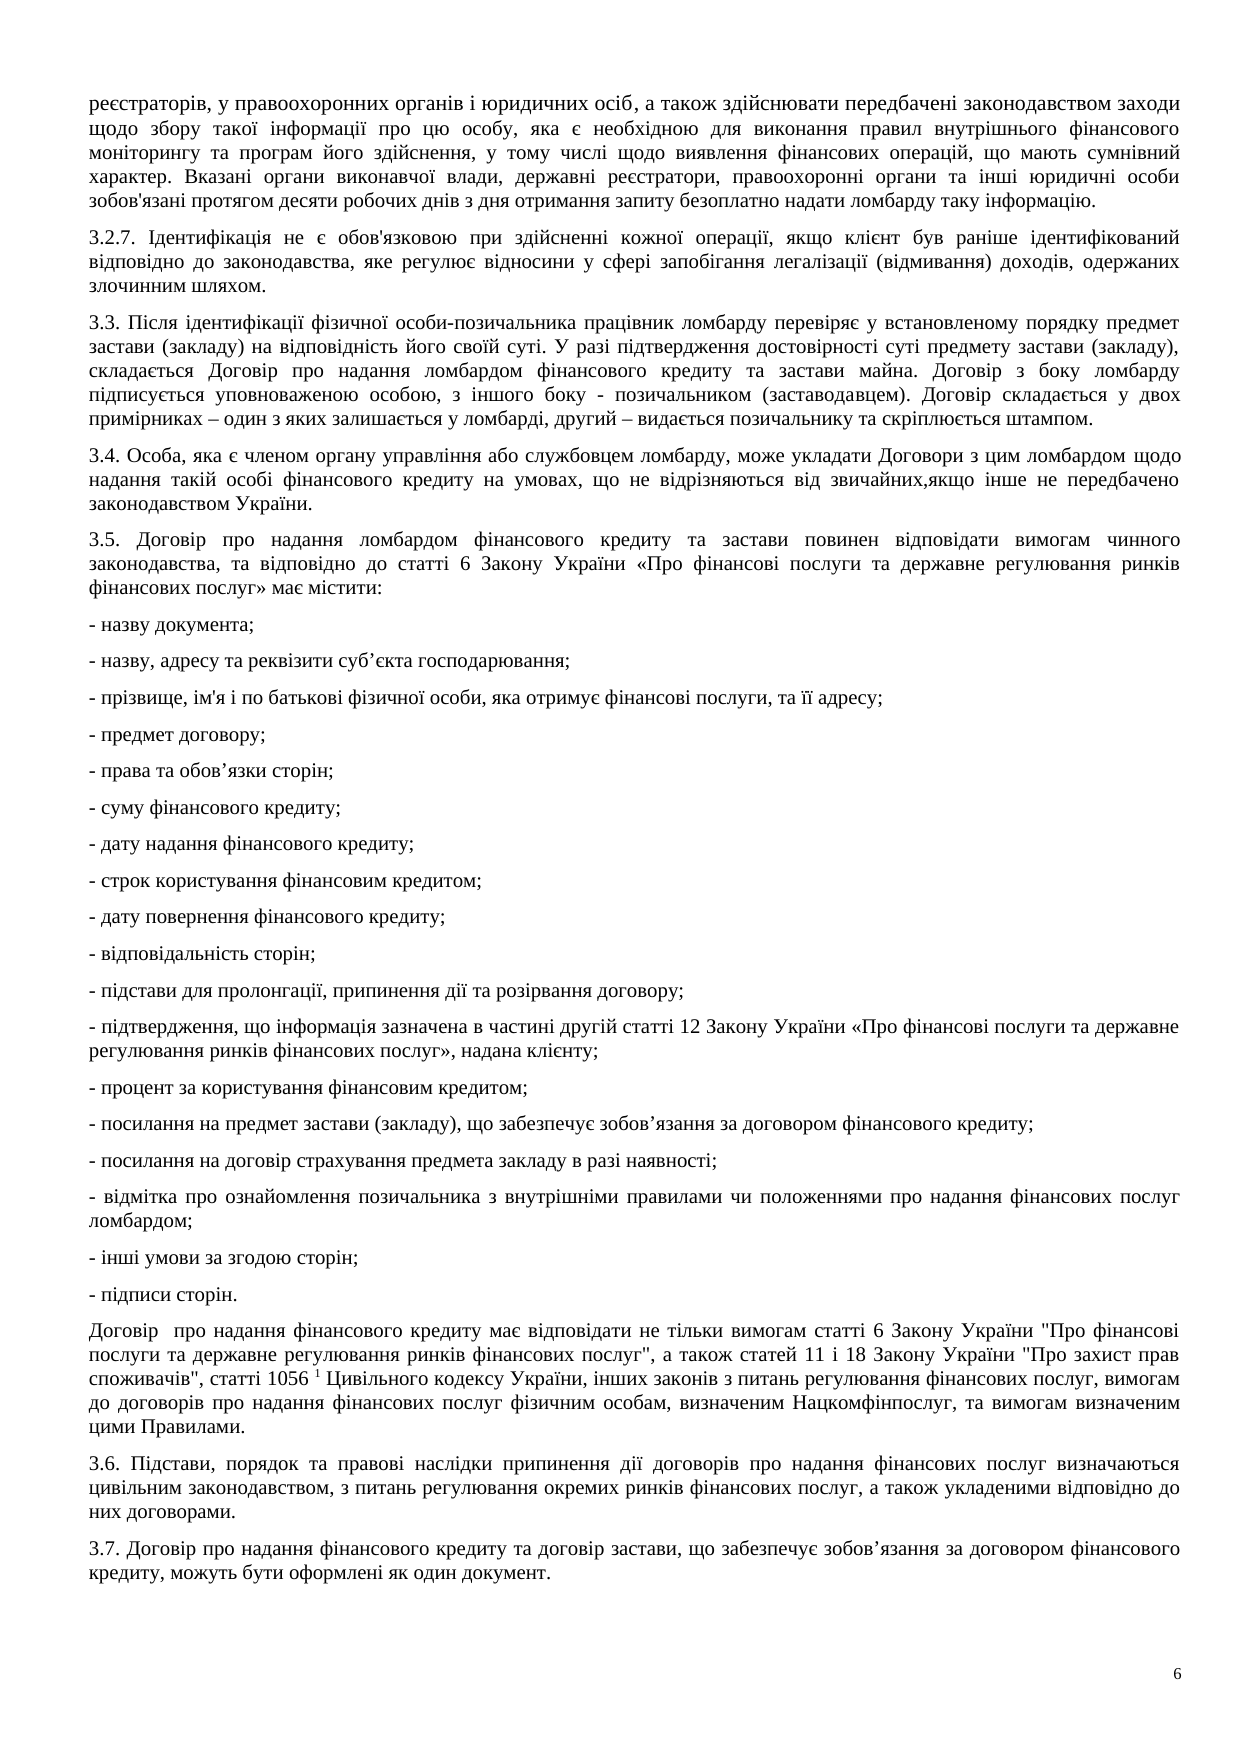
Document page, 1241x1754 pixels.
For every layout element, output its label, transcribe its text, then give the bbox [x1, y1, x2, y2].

list 3.7. Договір про надання фінансового кредиту та договір застави, що забезпечує зобов’язання за договором фінансового кредиту, можуть бути оформлені як один документ. [89, 1536, 1181, 1584]
list - суму фінансового кредиту; [89, 795, 1181, 819]
list - дату надання фінансового кредиту; [89, 831, 1181, 855]
list - відмітка про ознайомлення позичальника з внутрішніми правилами чи положеннями про надання фінансових послуг ломбардом; [89, 1184, 1181, 1232]
list - прізвище, ім'я і по батькові фізичної особи, яка отримує фінансові послуги, та її адресу; [89, 685, 1181, 709]
list - права та обов’язки сторін; [89, 758, 1181, 782]
list - посилання на предмет застави (закладу), що забезпечує зобов’язання за договором фінансового кредиту; [89, 1111, 1181, 1135]
list - підтвердження, що інформація зазначена в частині другій статті 12 Закону України «Про фінансові послуги та державне регулювання ринків фінансових послуг», надана клієнту; [89, 1014, 1181, 1062]
list 3.5. Договір про надання ломбардом фінансового кредиту та застави повинен відповідати вимогам чинного законодавства, та відповідно до статті 6 Закону України «Про фінансові послуги та державне регулювання ринків фінансових послуг» має містити: [89, 527, 1181, 599]
list 3.2.7. Ідентифікація не є обов'язковою при здійсненні кожної операції, якщо клієнт був раніше ідентифікований відповідно до законодавства, яке регулює відносини у сфері запобігання легалізації (відмивання) доходів, одержаних злочинним шляхом. [89, 225, 1181, 297]
list - предмет договору; [89, 722, 1181, 746]
list - процент за користування фінансовим кредитом; [89, 1075, 1181, 1099]
list - посилання на договір страхування предмета закладу в разі наявності; [89, 1148, 1181, 1172]
list - підстави для пролонгації, припинення дії та розірвання договору; [89, 977, 1181, 1002]
list - назву документа; [89, 612, 1181, 636]
list 3.3. Після ідентифікації фізичної особи-позичальника працівник ломбарду перевіряє у встановленому порядку предмет застави (закладу) на відповідність його своїй суті. У разі підтвердження достовірності суті предмету застави (закладу), складається Договір про надання ломбардом фінансового кредиту та застави майна. Договір з боку ломбарду підписується уповноваженою особою, з іншого боку - позичальником (заставодавцем). Договір складається у двох примірниках – один з яких залишається у ломбарді, другий – видається позичальнику та скріплюється штампом. [89, 310, 1181, 430]
list - інші умови за згодою сторін; [89, 1245, 1181, 1269]
list реєстраторів, у правоохоронних органів і юридичних осіб, а також здійснювати передбачені законодавством заходи щодо збору такої інформації про цю особу, яка є необхідною для виконання правил внутрішнього фінансового моніторингу та програм його здійснення, у тому числі щодо виявлення фінансових операцій, що мають сумнівний характер. Вказані органи виконавчої влади, державні реєстратори, правоохоронні органи та інші юридичні особи зобов'язані протягом десяти робочих днів з дня отримання запиту безоплатно надати ломбарду таку інформацію. [89, 90, 1181, 212]
list Договір про надання фінансового кредиту має відповідати не тільки вимогам статті 6 Закону України "Про фінансові послуги та державне регулювання ринків фінансових послуг", а також статей 11 і 18 Закону України "Про захист прав споживачів", статті 1056 1 Цивільного кодексу України, інших законів з питань регулювання фінансових послуг, вимогам до договорів про надання фінансових послуг фізичним особам, визначеним Нацкомфінпослуг, та вимогам визначеним цими Правилами. [89, 1318, 1181, 1438]
list 3.4. Особа, яка є членом органу управління або службовцем ломбарду, може укладати Договори з цим ломбардом щодо надання такій особі фінансового кредиту на умовах, що не відрізняються від звичайних,якщо інше не передбачено законодавством України. [89, 442, 1181, 515]
list - назву, адресу та реквізити суб’єкта господарювання; [89, 648, 1181, 672]
list - підписи сторін. [89, 1282, 1181, 1306]
list - дату повернення фінансового кредиту; [89, 904, 1181, 928]
list - строк користування фінансовим кредитом; [89, 868, 1181, 892]
list 3.6. Підстави, порядок та правові наслідки припинення дії договорів про надання фінансових послуг визначаються цивільним законодавством, з питань регулювання окремих ринків фінансових послуг, а також укладеними відповідно до них договорами. [89, 1451, 1181, 1523]
list - відповідальність сторін; [89, 941, 1181, 965]
